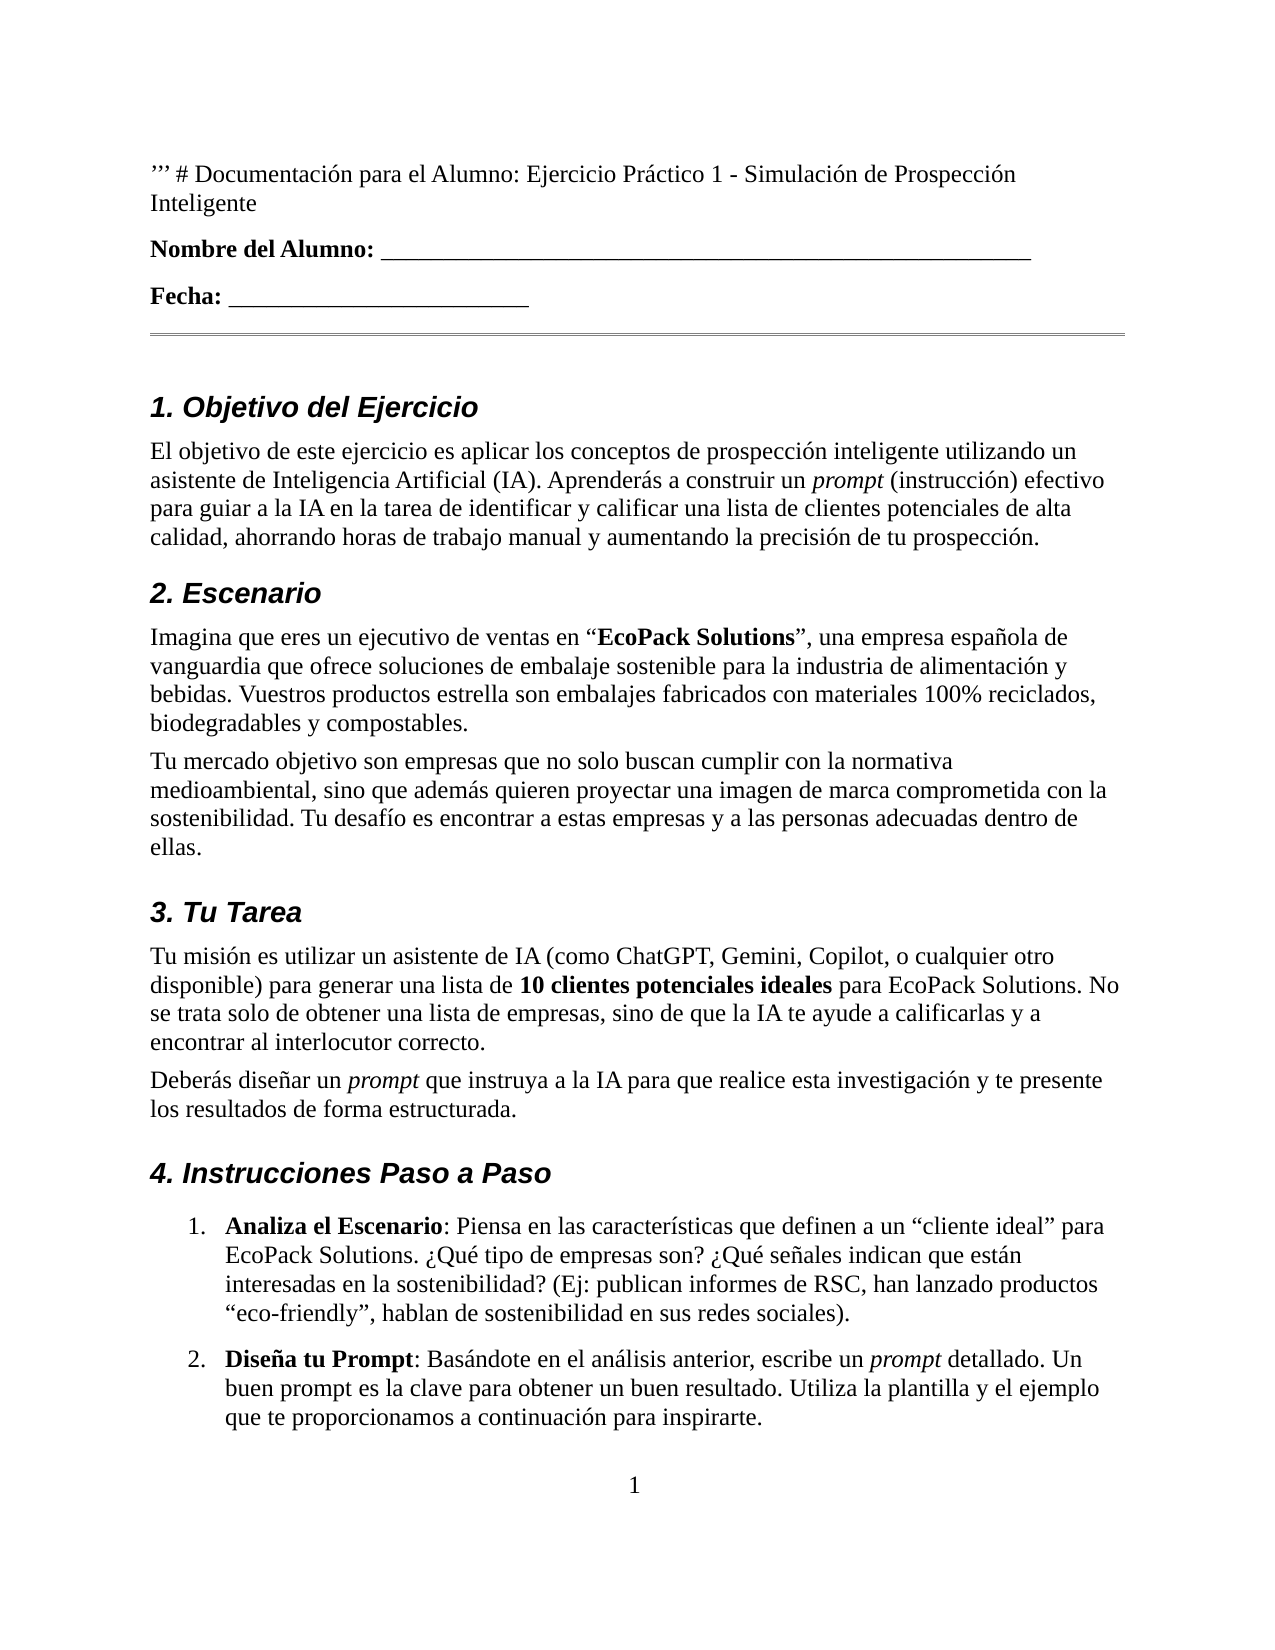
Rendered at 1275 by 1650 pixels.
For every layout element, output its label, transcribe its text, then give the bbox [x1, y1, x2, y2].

subtitle 1. Objetivo del Ejercicio [150, 390, 1125, 423]
text Tu misión es utilizar un asistente de IA (como ChatGPT, Gemini, Copilot, o cualquier otro disponible) para generar una lista de 10 clientes potenciales ideales para EcoPack Solutions. No se trata solo de obtener una lista de empresas, sino de que la IA te ayude a calificarlas y a encontrar al interlocutor correcto. [150, 941, 1125, 1056]
text Fecha: ________________________ [150, 281, 1125, 310]
subtitle 4. Instrucciones Paso a Paso [150, 1156, 1125, 1190]
subtitle 3. Tu Tarea [150, 895, 1125, 928]
list Analiza el Escenario: Piensa en las características que definen a un “cliente ideal” para EcoPack Solutions. ¿Qué tipo de empresas son? ¿Qué señales indican que están interesadas en la sostenibilidad? (Ej: publican informes de RSC, han lanzado productos “eco-friendly”, hablan de sostenibilidad en sus redes sociales). [187, 1211, 1125, 1326]
subtitle 2. Escenario [150, 576, 1125, 609]
text Tu mercado objetivo son empresas que no solo buscan cumplir con la normativa medioambiental, sino que además quieren proyectar una imagen de marca comprometida con la sostenibilidad. Tu desafío es encontrar a estas empresas y a las personas adecuadas dentro de ellas. [150, 746, 1125, 861]
text ’’’ # Documentación para el Alumno: Ejercicio Práctico 1 - Simulación de Prospección Inteligente [150, 159, 1125, 216]
text El objetivo de este ejercicio es aplicar los conceptos de prospección inteligente utilizando un asistente de Inteligencia Artificial (IA). Aprenderás a construir un prompt (instrucción) efectivo para guiar a la IA en la tarea de identificar y calificar una lista de clientes potenciales de alta calidad, ahorrando horas de trabajo manual y aumentando la precisión de tu prospección. [150, 436, 1125, 551]
text Nombre del Alumno: ____________________________________________________ [150, 234, 1125, 263]
text Imagina que eres un ejecutivo de ventas en “EcoPack Solutions”, una empresa española de vanguardia que ofrece soluciones de embalaje sostenible para la industria de alimentación y bebidas. Vuestros productos estrella son embalajes fabricados con materiales 100% reciclados, biodegradables y compostables. [150, 622, 1125, 737]
text Deberás diseñar un prompt que instruya a la IA para que realice esta investigación y te presente los resultados de forma estructurada. [150, 1065, 1125, 1122]
list Diseña tu Prompt: Basándote en el análisis anterior, escribe un prompt detallado. Un buen prompt es la clave para obtener un buen resultado. Utiliza la plantilla y el ejemplo que te proporcionamos a continuación para inspirarte. [187, 1344, 1125, 1431]
